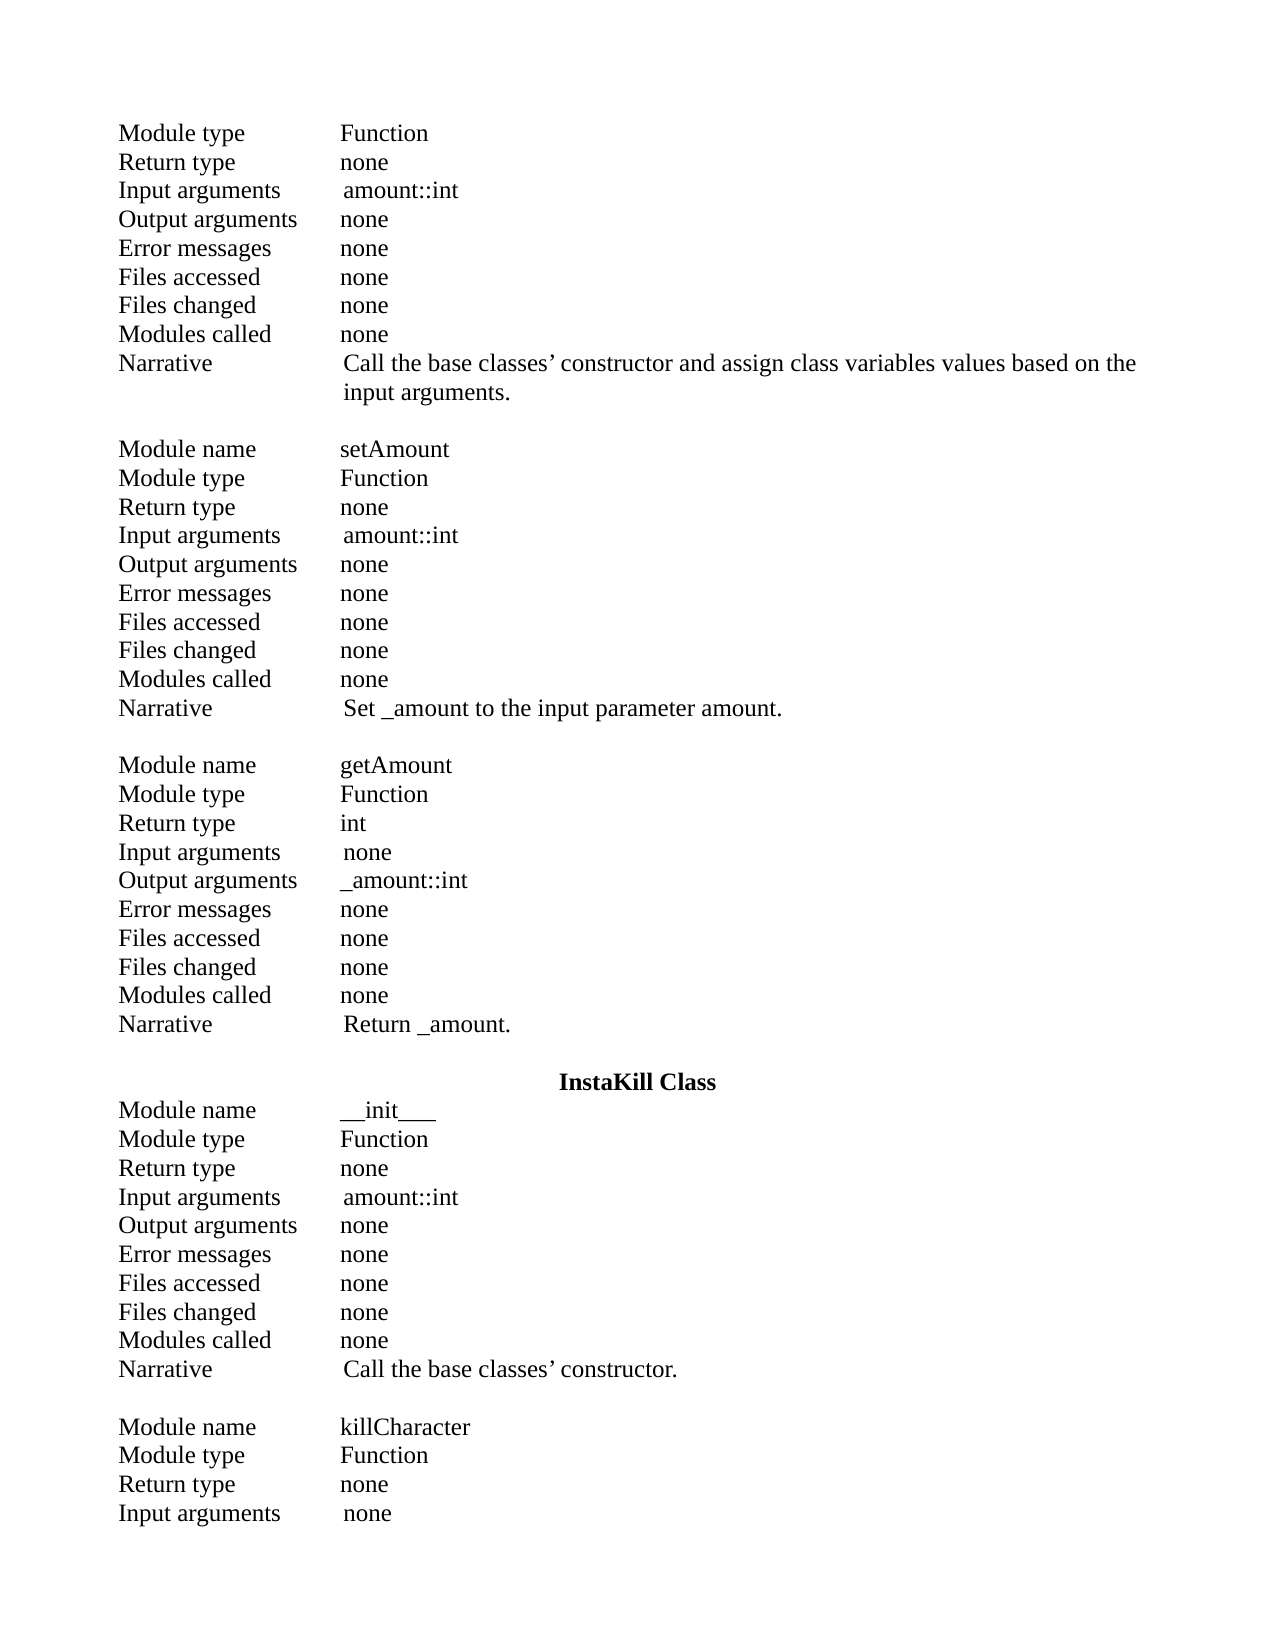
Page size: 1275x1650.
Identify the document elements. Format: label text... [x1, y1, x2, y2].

text Input arguments none [118, 837, 1157, 866]
text Module name __init___ [118, 1096, 1157, 1124]
text Output arguments _amount::int [118, 866, 1157, 894]
text Files accessed none [118, 923, 1157, 952]
text Files accessed none [118, 262, 1157, 291]
text Module type Function [118, 1441, 1157, 1469]
text Error messages none [118, 233, 1157, 262]
text Modules called none [118, 1326, 1157, 1354]
text Input arguments amount::int [118, 1182, 1157, 1211]
text Output arguments none [118, 204, 1157, 233]
text Error messages none [118, 578, 1157, 607]
text Modules called none [118, 981, 1157, 1009]
text Files changed none [118, 291, 1157, 319]
text Module name killCharacter [118, 1412, 1157, 1441]
text Narrative Return _amount. [118, 1009, 1157, 1038]
text Return type none [118, 147, 1157, 176]
text Input arguments none [118, 1498, 1157, 1527]
text Files changed none [118, 636, 1157, 664]
text Module type Function [118, 463, 1157, 492]
text Module type Function [118, 779, 1157, 808]
text Return type none [118, 1469, 1157, 1498]
text Return type none [118, 492, 1157, 521]
text Narrative Call the base classes’ constructor and assign class variables values based on the input arguments. [118, 348, 1157, 406]
text Module type Function [118, 118, 1157, 147]
text Narrative Call the base classes’ constructor. [118, 1354, 1157, 1383]
text Modules called none [118, 319, 1157, 348]
text Return type none [118, 1153, 1157, 1182]
text Input arguments amount::int [118, 521, 1157, 549]
text Input arguments amount::int [118, 176, 1157, 204]
text Modules called none [118, 664, 1157, 693]
text Files accessed none [118, 607, 1157, 636]
text Files changed none [118, 952, 1157, 981]
text Return type int [118, 808, 1157, 837]
text Files changed none [118, 1297, 1157, 1326]
text Files accessed none [118, 1268, 1157, 1297]
text Error messages none [118, 1239, 1157, 1268]
text Module type Function [118, 1124, 1157, 1153]
text Output arguments none [118, 1211, 1157, 1239]
text Error messages none [118, 894, 1157, 923]
text Module name setAmount [118, 434, 1157, 463]
text InstaKill Class [118, 1067, 1157, 1096]
text Narrative Set _amount to the input parameter amount. [118, 693, 1157, 722]
text Output arguments none [118, 549, 1157, 578]
text Module name getAmount [118, 751, 1157, 779]
